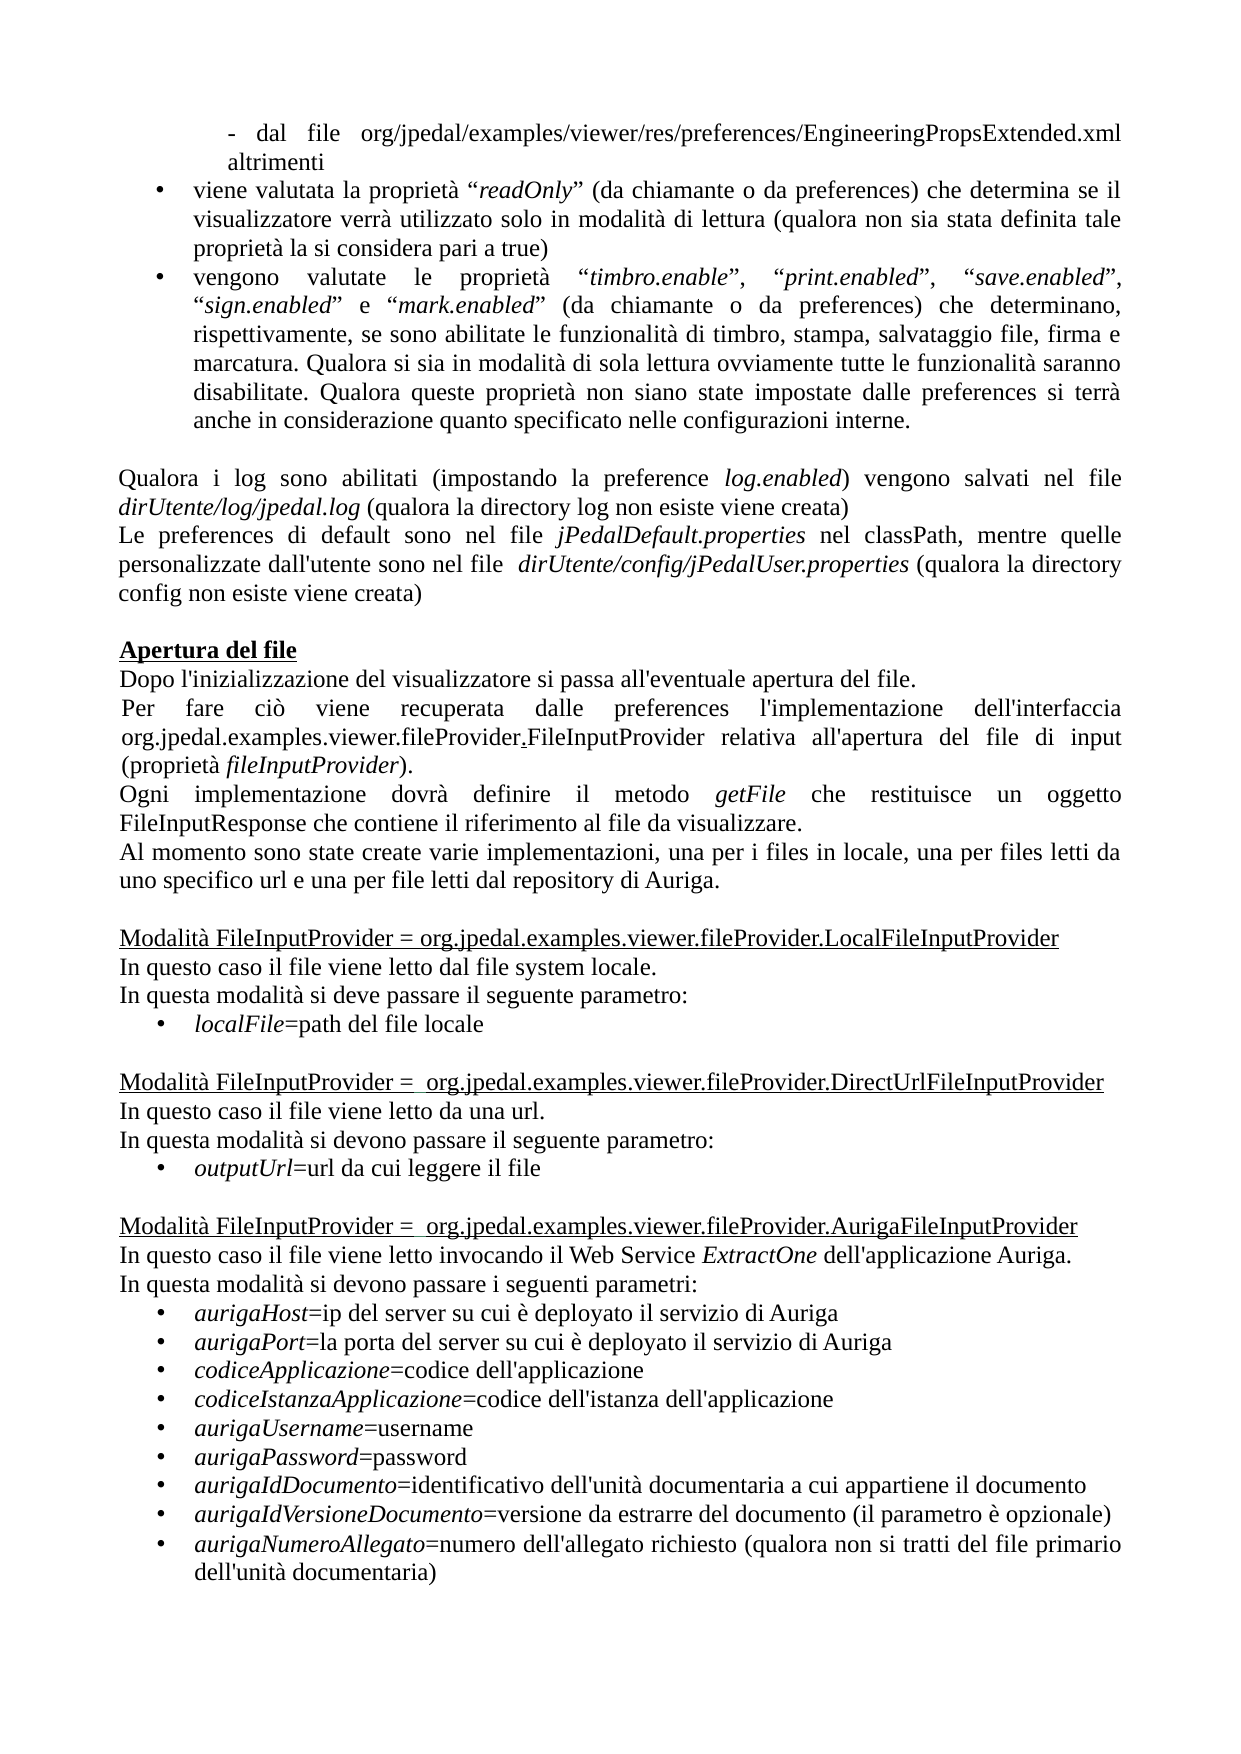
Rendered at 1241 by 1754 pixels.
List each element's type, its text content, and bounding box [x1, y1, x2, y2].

text Modalità FileInputProvider = org.jpedal.examples.viewer.fileProvider.LocalFileInputProvider [119, 923, 1122, 952]
text In questa modalità si devono passare il seguente parametro: [119, 1125, 1122, 1153]
text Modalità FileInputProvider = org.jpedal.examples.viewer.fileProvider.AurigaFileInputProvider [119, 1211, 1122, 1241]
list Ogni implementazione dovrà definire il metodo getFile che restituisce un oggetto FileInputResponse che contiene il riferimento al file da visualizzare. [119, 779, 1122, 837]
list outputUrl=url da cui leggere il file [157, 1153, 1122, 1182]
list codiceApplicazione=codice dell'applicazione [157, 1356, 1122, 1384]
list aurigaPassword=password [157, 1442, 1122, 1471]
text In questo caso il file viene letto da una url. [119, 1096, 1122, 1125]
list vengono valutate le proprietà “timbro.enable”, “print.enabled”, “save.enabled”, “sign.enabled” e “mark.enabled” (da chiamante o da preferences) che determinano, rispettivamente, se sono abilitate le funzionalità di timbro, stampa, salvataggio file, firma e marcatura. Qualora si sia in modalità di sola lettura ovviamente tutte le funzionalità saranno disabilitate. Qualora queste proprietà non siano state impostate dalle preferences si terrà anche in considerazione quanto specificato nelle configurazioni interne. [156, 262, 1122, 434]
list - dal file org/jpedal/examples/viewer/res/preferences/EngineeringPropsExtended.xml altrimenti [226, 118, 1122, 176]
list aurigaNumeroAllegato=numero dell'allegato richiesto (qualora non si tratti del file primario dell'unità documentaria) [157, 1529, 1122, 1586]
list aurigaPort=la porta del server su cui è deployato il servizio di Auriga [157, 1327, 1122, 1356]
list aurigaIdVersioneDocumento=versione da estrarre del documento (il parametro è opzionale) [157, 1499, 1122, 1529]
list aurigaHost=ip del server su cui è deployato il servizio di Auriga [157, 1298, 1122, 1327]
list aurigaIdDocumento=identificativo dell'unità documentaria a cui appartiene il documento [157, 1471, 1122, 1499]
text Modalità FileInputProvider = org.jpedal.examples.viewer.fileProvider.DirectUrlFileInputProvider [119, 1067, 1122, 1096]
list localFile=path del file locale [157, 1009, 1122, 1038]
text Le preferences di default sono nel file jPedalDefault.properties nel classPath, mentre quelle personalizzate dall'utente sono nel file dirUtente/config/jPedalUser.properties (qualora la directory config non esiste viene creata) [118, 521, 1122, 607]
text In questo caso il file viene letto dal file system locale. [119, 952, 1122, 981]
list codiceIstanzaApplicazione=codice dell'istanza dell'applicazione [157, 1384, 1122, 1413]
list Dopo l'inizializzazione del visualizzatore si passa all'eventuale apertura del file. [119, 664, 1122, 693]
text Qualora i log sono abilitati (impostando la preference log.enabled) vengono salvati nel file dirUtente/log/jpedal.log (qualora la directory log non esiste viene creata) [118, 463, 1122, 521]
text In questa modalità si devono passare i seguenti parametri: [119, 1269, 1122, 1298]
list viene valutata la proprietà “readOnly” (da chiamante o da preferences) che determina se il visualizzatore verrà utilizzato solo in modalità di lettura (qualora non sia stata definita tale proprietà la si considera pari a true) [156, 176, 1122, 262]
text In questo caso il file viene letto invocando il Web Service ExtractOne dell'applicazione Auriga. [119, 1241, 1122, 1269]
list Per fare ciò viene recuperata dalle preferences l'implementazione dell'interfaccia org.jpedal.examples.viewer.fileProvider.FileInputProvider relativa all'apertura del file di input (proprietà fileInputProvider). [121, 693, 1122, 779]
text In questa modalità si deve passare il seguente parametro: [119, 981, 1122, 1009]
list Al momento sono state create varie implementazioni, una per i files in locale, una per files letti da uno specifico url e una per file letti dal repository di Auriga. [119, 837, 1122, 894]
list aurigaUsername=username [157, 1413, 1122, 1442]
list Apertura del file [119, 636, 1122, 664]
